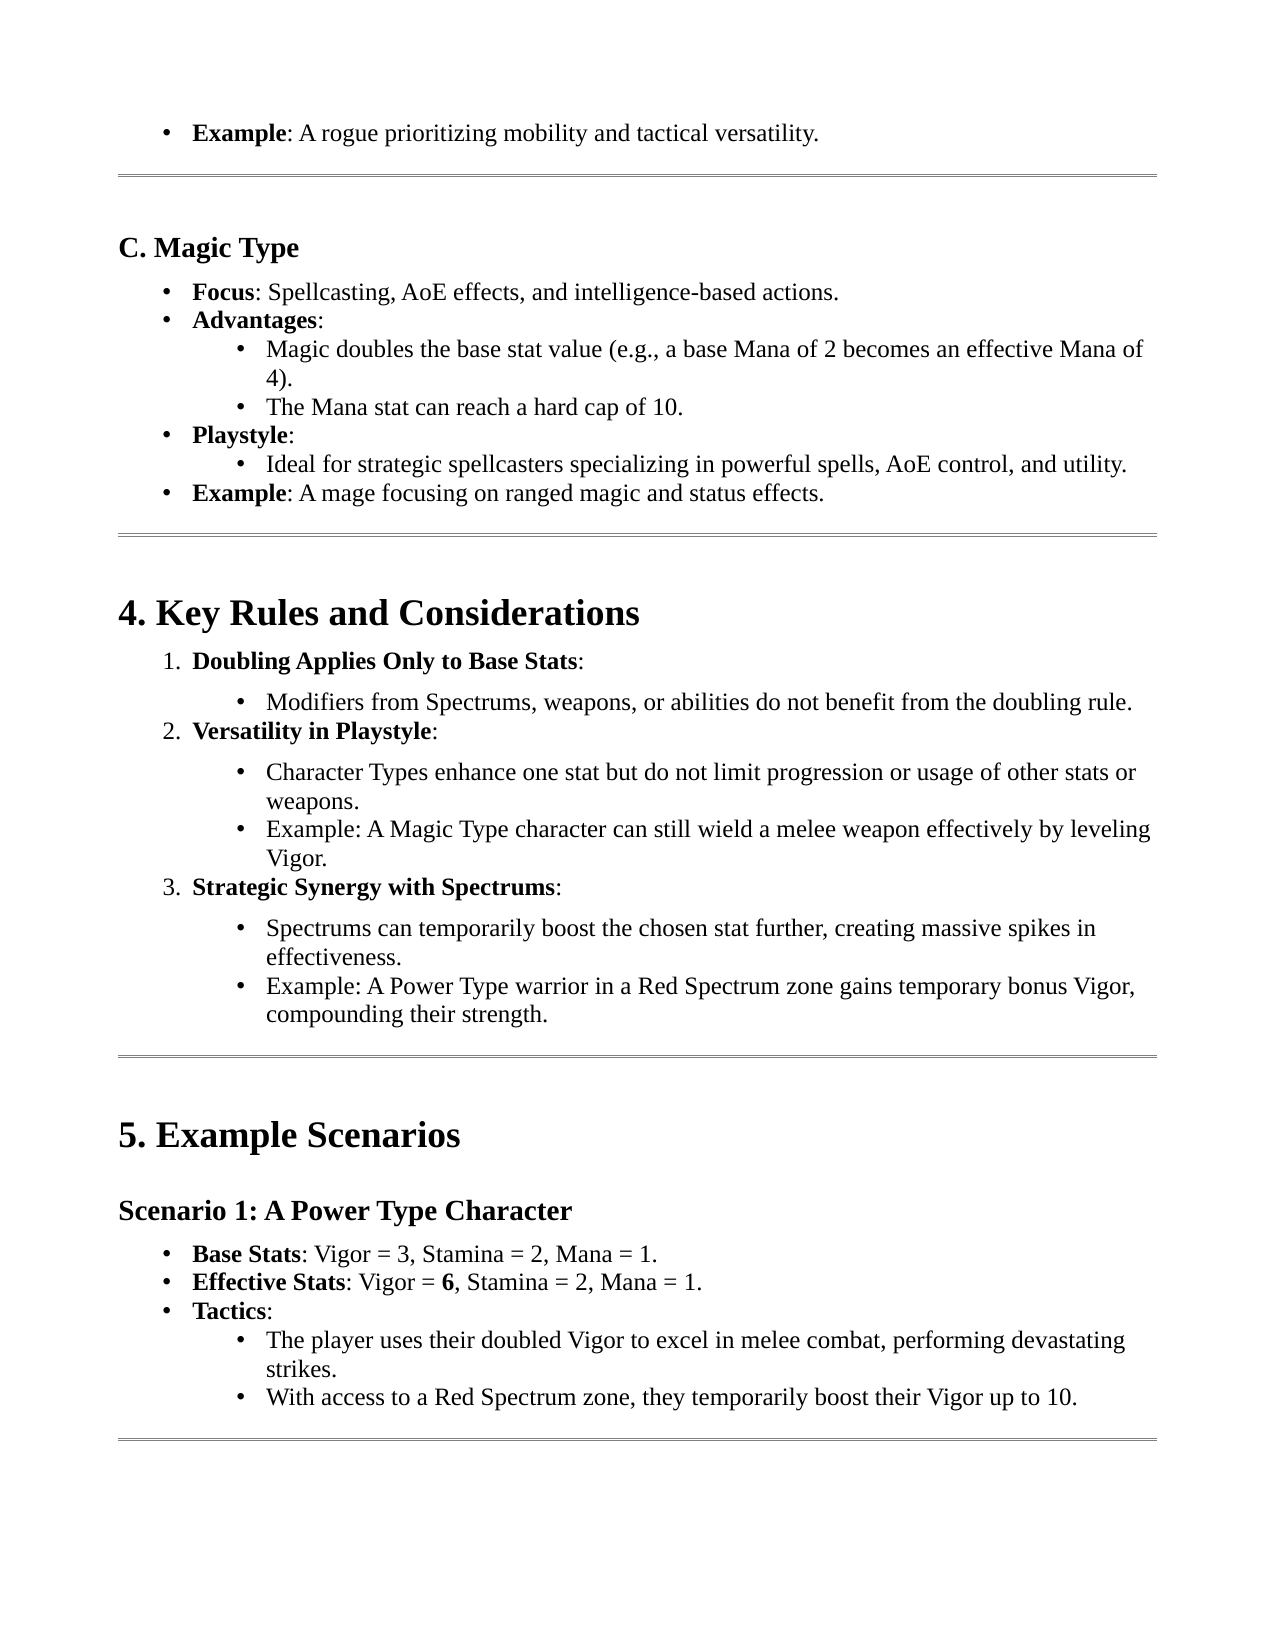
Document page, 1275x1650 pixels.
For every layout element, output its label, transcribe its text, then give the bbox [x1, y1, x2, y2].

list Ideal for strategic spellcasters specializing in powerful spells, AoE control, and utility. [236, 449, 1157, 478]
list Focus: Spellcasting, AoE effects, and intelligence-based actions. [162, 277, 1157, 305]
list The player uses their doubled Vigor to excel in melee combat, performing devastating strikes. [236, 1325, 1157, 1382]
list Doubling Applies Only to Base Stats: [162, 646, 1157, 674]
list Example: A rogue prioritizing mobility and tactical versatility. [162, 118, 1157, 147]
list Advantages: [162, 305, 1157, 334]
list Versatility in Playstyle: [162, 716, 1157, 744]
list Magic doubles the base stat value (e.g., a base Mana of 2 becomes an effective Mana of 4). [236, 334, 1157, 392]
list Playstyle: [162, 420, 1157, 449]
list The Mana stat can reach a hard cap of 10. [236, 392, 1157, 420]
subtitle 5. Example Scenarios [118, 1112, 1157, 1155]
list Example: A mage focusing on ranged magic and status effects. [162, 478, 1157, 507]
list Example: A Power Type warrior in a Red Spectrum zone gains temporary bonus Vigor, compounding their strength. [236, 971, 1157, 1028]
list Strategic Synergy with Spectrums: [162, 872, 1157, 901]
list Effective Stats: Vigor = 6, Stamina = 2, Mana = 1. [162, 1267, 1157, 1296]
list Modifiers from Spectrums, weapons, or abilities do not benefit from the doubling rule. [236, 687, 1157, 716]
list Spectrums can temporarily boost the chosen stat further, creating massive spikes in effectiveness. [236, 913, 1157, 971]
subtitle 4. Key Rules and Considerations [118, 590, 1157, 633]
list Tactics: [162, 1296, 1157, 1325]
list Base Stats: Vigor = 3, Stamina = 2, Mana = 1. [162, 1239, 1157, 1267]
subtitle C. Magic Type [118, 231, 1157, 264]
list Example: A Magic Type character can still wield a melee weapon effectively by leveling Vigor. [236, 814, 1157, 872]
list Character Types enhance one stat but do not limit progression or usage of other stats or weapons. [236, 757, 1157, 814]
list With access to a Red Spectrum zone, they temporarily boost their Vigor up to 10. [236, 1382, 1157, 1411]
subtitle Scenario 1: A Power Type Character [118, 1193, 1157, 1226]
